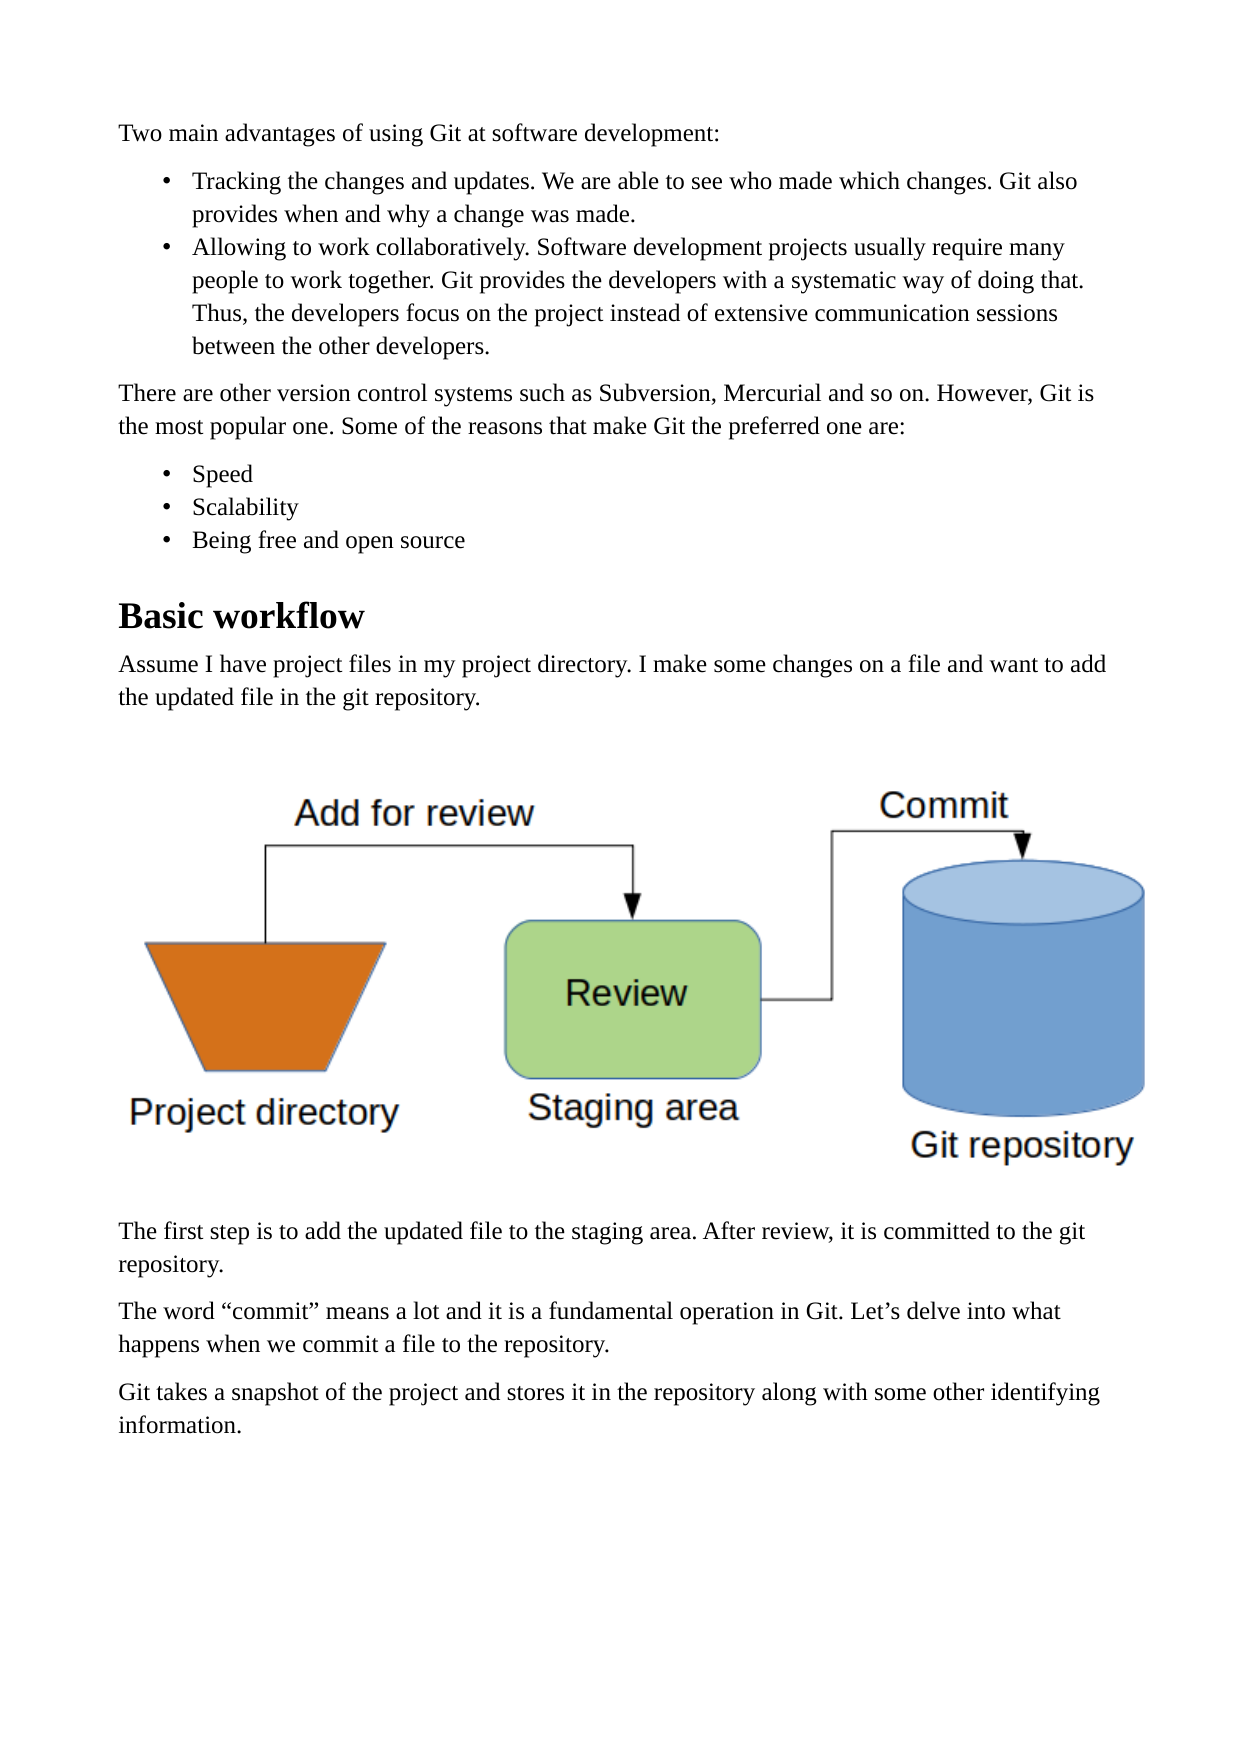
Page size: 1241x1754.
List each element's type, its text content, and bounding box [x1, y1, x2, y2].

list Being free and open source [162, 525, 1122, 554]
text Assume I have project files in my project directory. I make some changes on a file and want to add the updated file in the git repository. [118, 649, 1122, 711]
list Speed [162, 459, 1122, 488]
text There are other version control systems such as Subversion, Mercurial and so on. However, Git is the most popular one. Some of the reasons that make Git the preferred one are: [118, 378, 1122, 440]
text Two main advantages of using Git at software development: [118, 118, 1122, 147]
list Scalability [162, 492, 1122, 521]
list Allowing to work collaboratively. Software development projects usually require many people to work together. Git provides the developers with a systematic way of doing that. Thus, the developers focus on the project instead of extensive communication sessions between the other developers. [162, 232, 1122, 359]
text Git takes a snapshot of the project and stores it in the repository along with some other identifying information. [118, 1377, 1122, 1439]
picture [118, 729, 1170, 1197]
subtitle Basic workflow [118, 593, 1122, 637]
list Tracking the changes and updates. We are able to see who made which changes. Git also provides when and why a change was made. [162, 166, 1122, 227]
text The word “commit” means a lot and it is a fundamental operation in Git. Let’s delve into what happens when we commit a file to the repository. [118, 1296, 1122, 1358]
text The first step is to add the updated file to the staging area. After review, it is committed to the git repository. [118, 1216, 1122, 1278]
